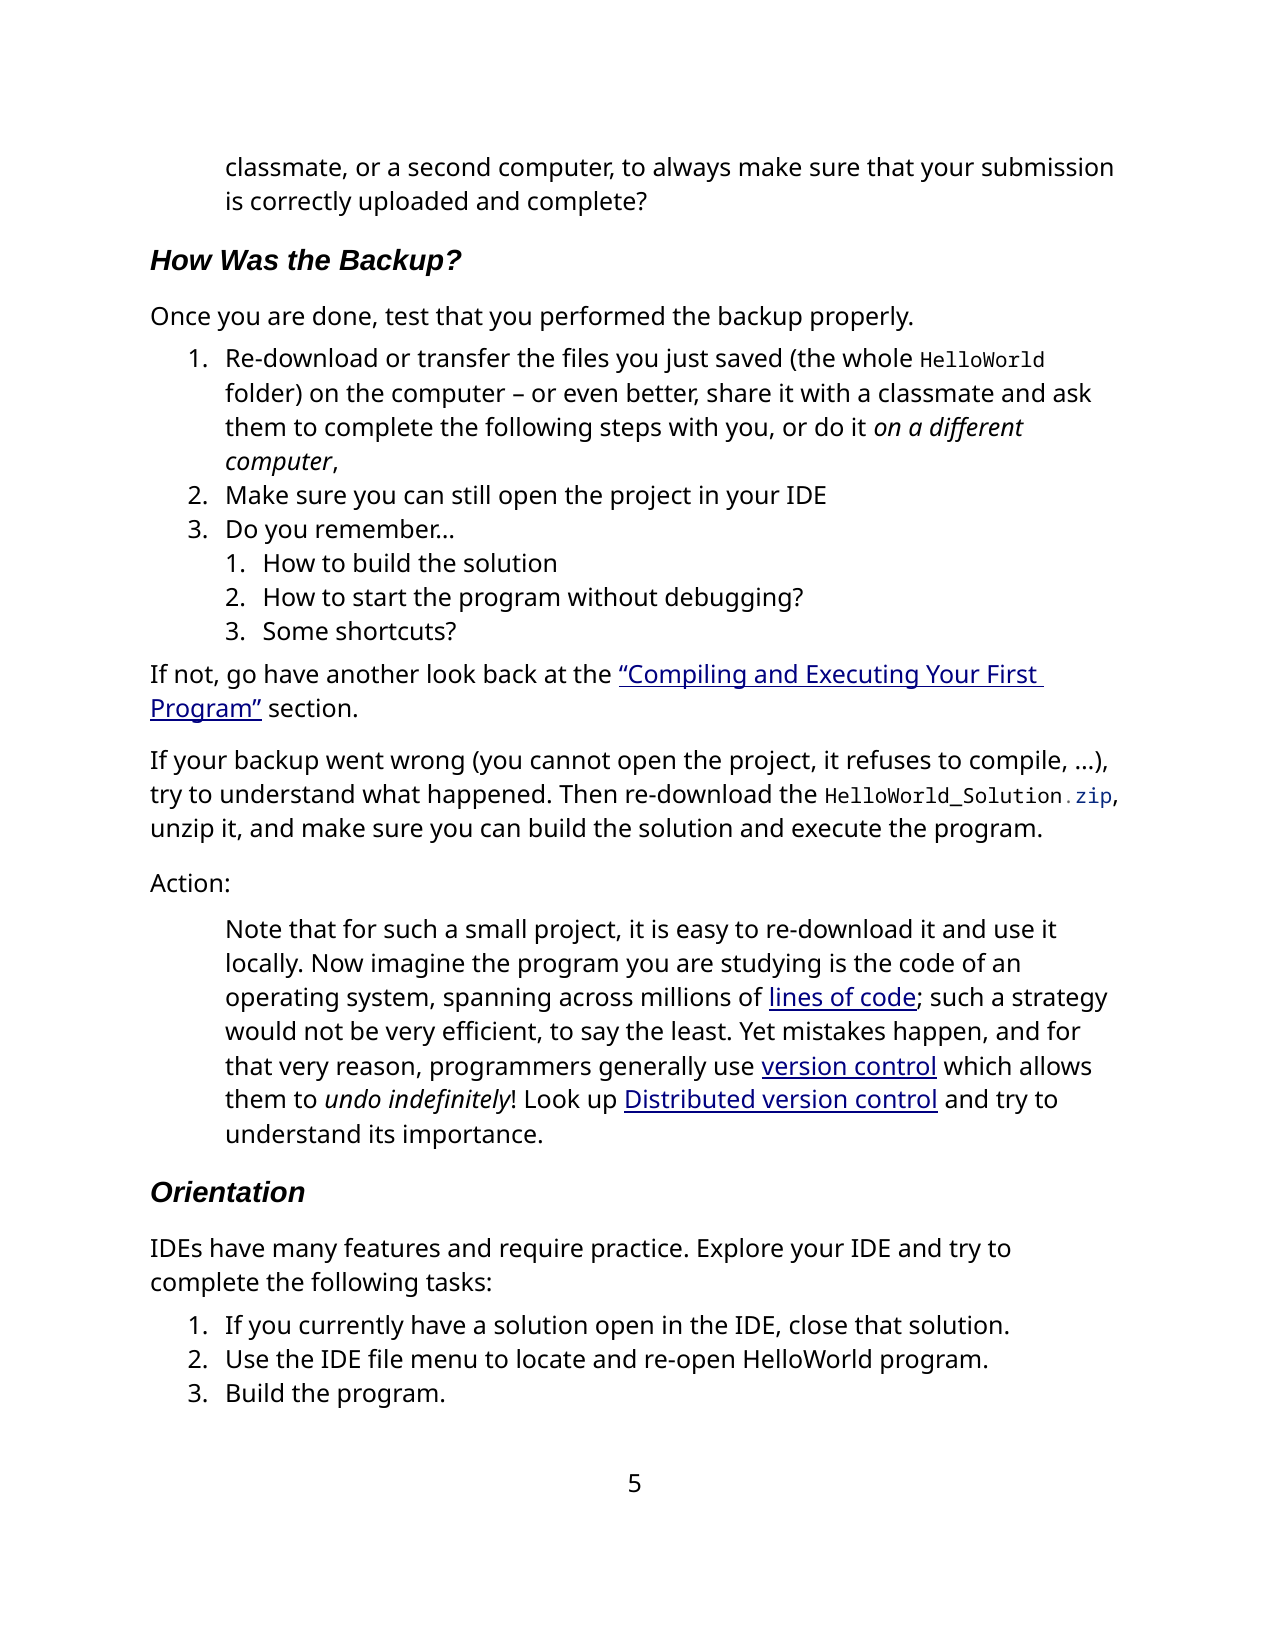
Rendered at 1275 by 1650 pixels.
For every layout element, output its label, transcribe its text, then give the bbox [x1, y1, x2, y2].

text IDEs have many features and require practice. Explore your IDE and try to complete the following tasks: [150, 1230, 1125, 1298]
text If your backup went wrong (you cannot open the project, it refuses to compile, …), try to understand what happened. Then re-download the HelloWorld_Solution.zip, unzip it, and make sure you can build the solution and execute the program. [150, 743, 1125, 845]
list How to start the program without debugging? [225, 579, 1125, 614]
text If not, go have another look back at the “Compiling and Executing Your First Program” section. [150, 657, 1125, 725]
list Do you remember… [187, 511, 1125, 546]
list Use the IDE file menu to locate and re-open HelloWorld program. [187, 1341, 1125, 1376]
text Once you are done, test that you performed the backup properly. [150, 298, 1125, 332]
text Note that for such a small project, it is easy to re-download it and use it locally. Now imagine the program you are studying is the code of an operating system, spanning across millions of lines of code; such a strategy would not be very efficient, to say the least. Yet mistakes happen, and for that very reason, programmers generally use version control which allows them to undo indefinitely! Look up Distributed version control and try to understand its importance. [225, 912, 1125, 1150]
list Some shortcuts? [225, 614, 1125, 648]
text Action: [150, 866, 1125, 900]
list If you currently have a solution open in the IDE, close that solution. [187, 1307, 1125, 1341]
list How to build the solution [225, 546, 1125, 579]
subtitle Orientation [150, 1175, 1125, 1209]
list Make sure you can still open the project in your IDE [187, 477, 1125, 511]
list Re-download or transfer the files you just saved (the whole HelloWorld folder) on the computer – or even better, share it with a classmate and ask them to complete the following steps with you, or do it on a different computer, [187, 341, 1125, 477]
text classmate, or a second computer, to always make sure that your submission is correctly uploaded and complete? [225, 150, 1125, 218]
subtitle How Was the Backup? [150, 243, 1125, 277]
list Build the program. [187, 1376, 1125, 1409]
